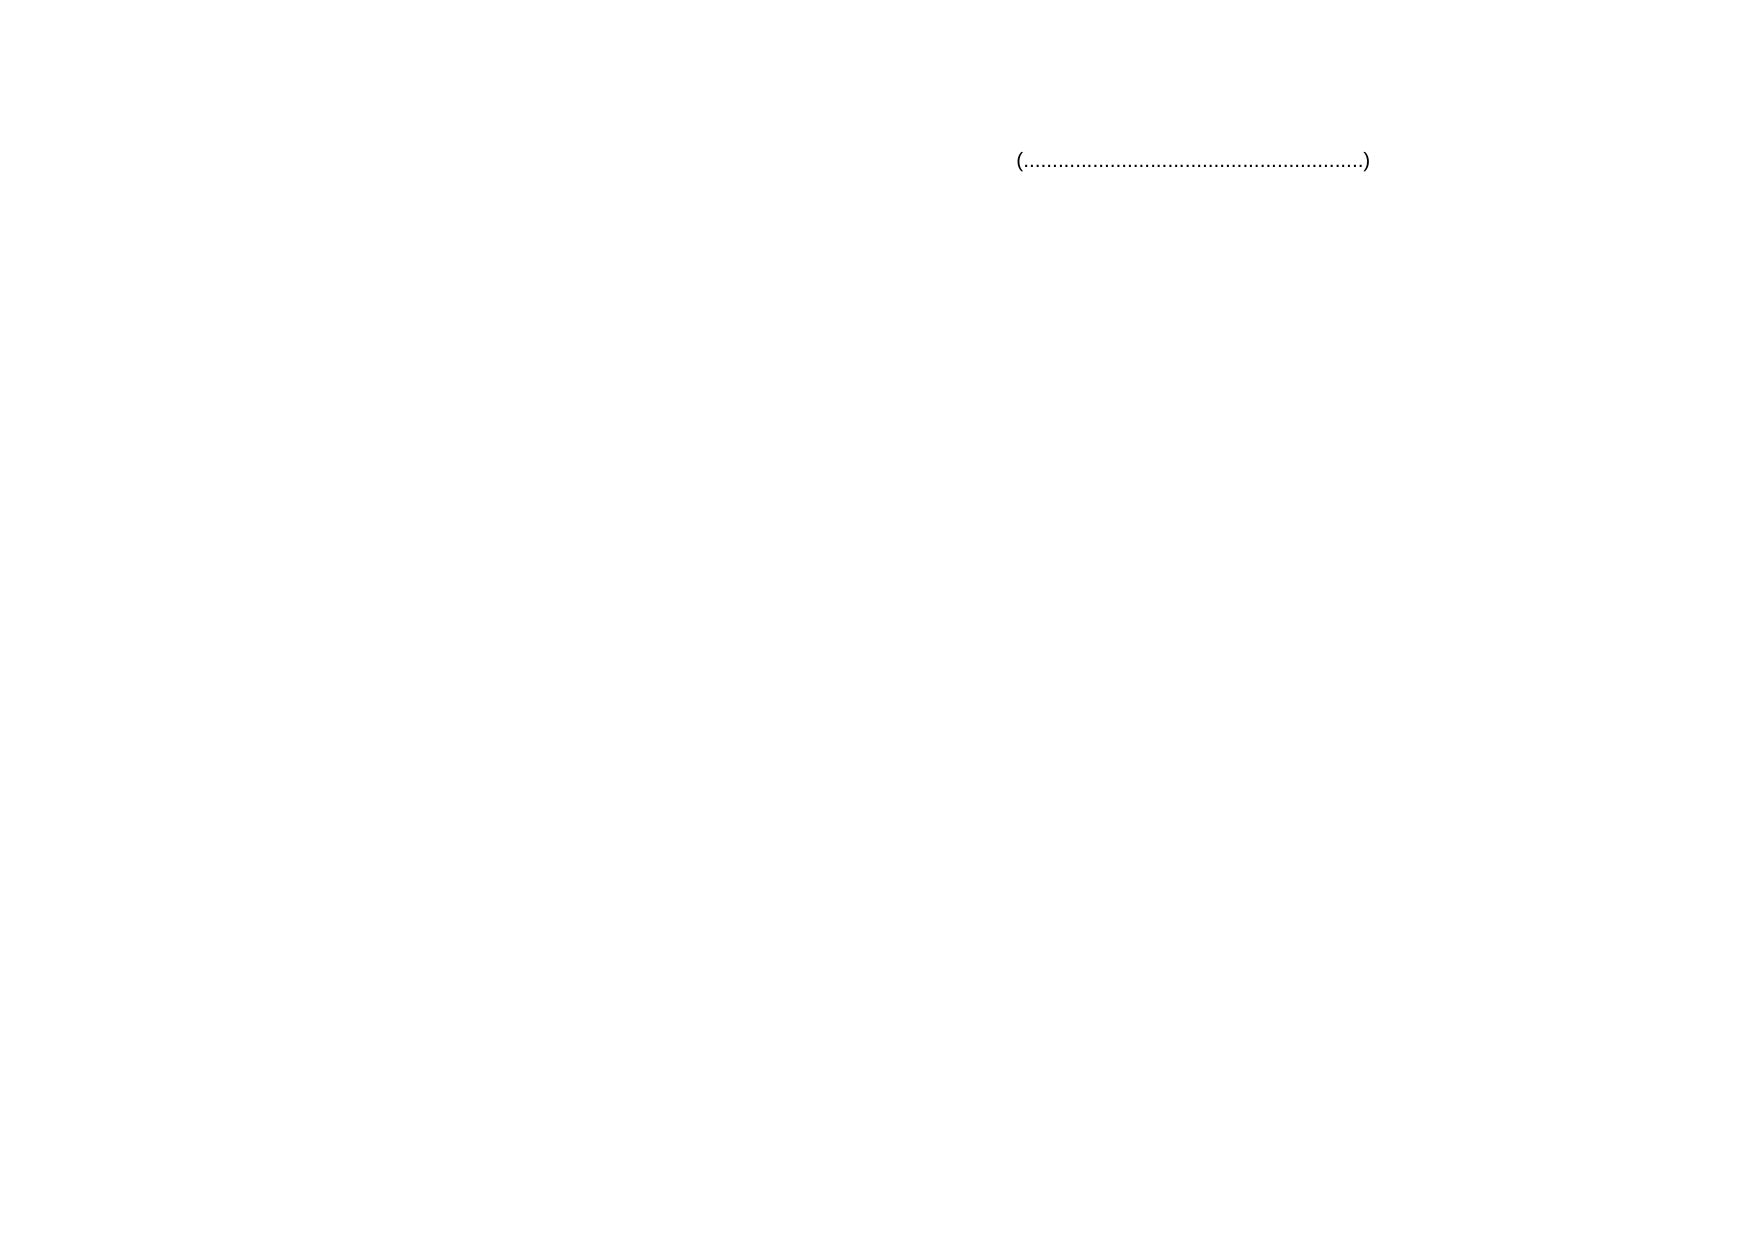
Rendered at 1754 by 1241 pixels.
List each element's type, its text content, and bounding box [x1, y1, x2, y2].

table_cell [159, 118, 463, 201]
table_cell [463, 118, 682, 201]
table_cell [1420, 118, 1636, 201]
table_cell [118, 118, 159, 201]
table_cell [682, 118, 968, 201]
table_cell (...........................................................) [968, 118, 1419, 201]
